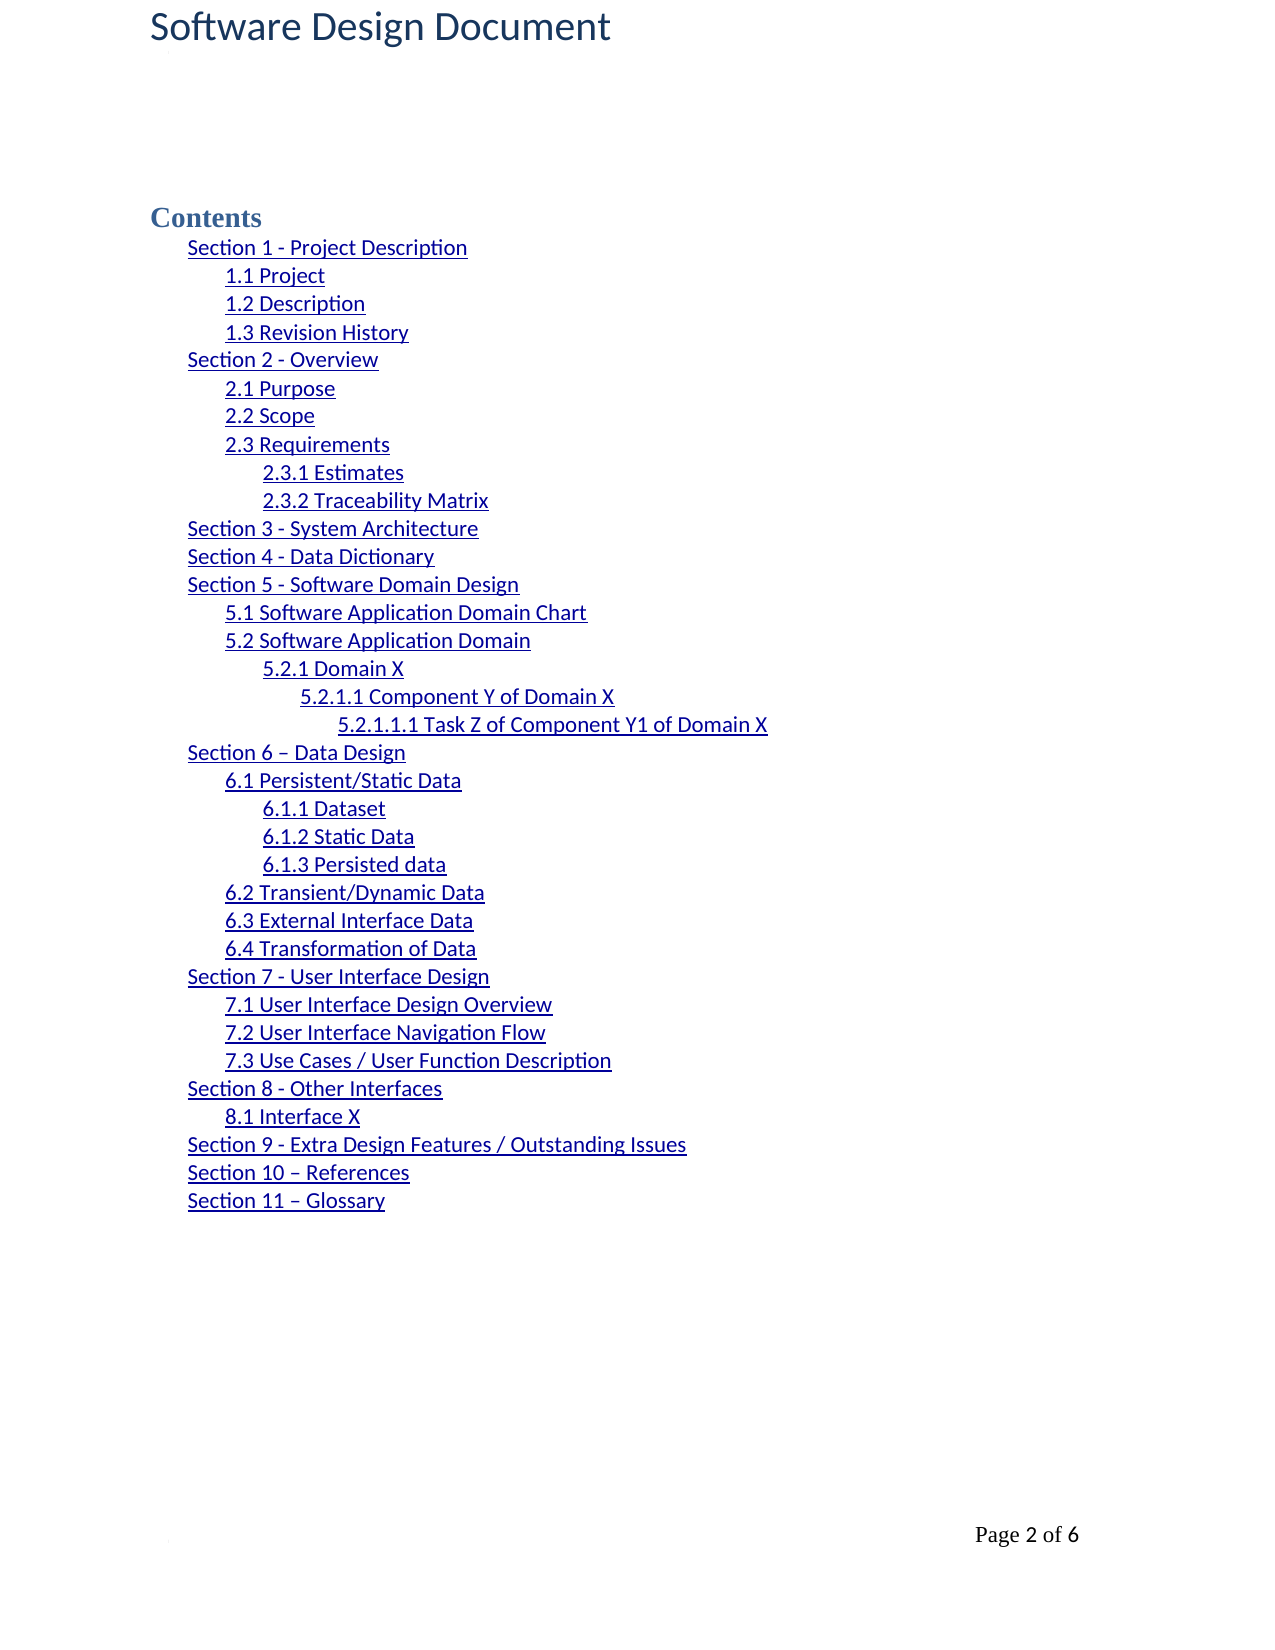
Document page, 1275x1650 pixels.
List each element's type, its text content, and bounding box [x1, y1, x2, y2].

text 2.3.2 Traceability Matrix [262, 486, 1125, 514]
text 6.3 External Interface Data [225, 906, 1125, 934]
text Section 9 - Extra Design Features / Outstanding Issues [187, 1130, 1125, 1158]
text 7.3 Use Cases / User Function Description [225, 1046, 1125, 1074]
text Section 8 - Other Interfaces [187, 1074, 1125, 1102]
text 1.1 Project [225, 262, 1125, 289]
text Section 5 - Software Domain Design [187, 570, 1125, 598]
text 2.3 Requirements [225, 430, 1125, 458]
text 5.2.1 Domain X [262, 654, 1125, 682]
text 1.3 Revision History [225, 318, 1125, 346]
text Section 1 - Project Description [187, 233, 1125, 262]
text 2.2 Scope [225, 402, 1125, 430]
text Section 2 - Overview [187, 346, 1125, 374]
text Section 7 - User Interface Design [187, 962, 1125, 990]
text 6.4 Transformation of Data [225, 934, 1125, 962]
text 2.3.1 Estimates [262, 458, 1125, 486]
text Section 4 - Data Dictionary [187, 542, 1125, 570]
text 5.1 Software Application Domain Chart [225, 598, 1125, 626]
text Section 11 – Glossary [187, 1186, 1125, 1214]
text Section 10 – References [187, 1158, 1125, 1186]
text Section 3 - System Architecture [187, 514, 1125, 542]
text 1.2 Description [225, 289, 1125, 318]
text 6.1.2 Static Data [262, 822, 1125, 850]
text Contents [150, 200, 1125, 233]
text 7.1 User Interface Design Overview [225, 990, 1125, 1018]
text 5.2 Software Application Domain [225, 626, 1125, 654]
text 6.2 Transient/Dynamic Data [225, 878, 1125, 906]
text 6.1.3 Persisted data [262, 850, 1125, 878]
text 6.1 Persistent/Static Data [225, 766, 1125, 794]
text 6.1.1 Dataset [262, 794, 1125, 822]
text 2.1 Purpose [225, 374, 1125, 402]
text 5.2.1.1 Component Y of Domain X [300, 682, 1125, 710]
text 8.1 Interface X [225, 1102, 1125, 1130]
text 7.2 User Interface Navigation Flow [225, 1018, 1125, 1046]
text Section 6 – Data Design [187, 738, 1125, 766]
text 5.2.1.1.1 Task Z of Component Y1 of Domain X [337, 710, 1125, 738]
